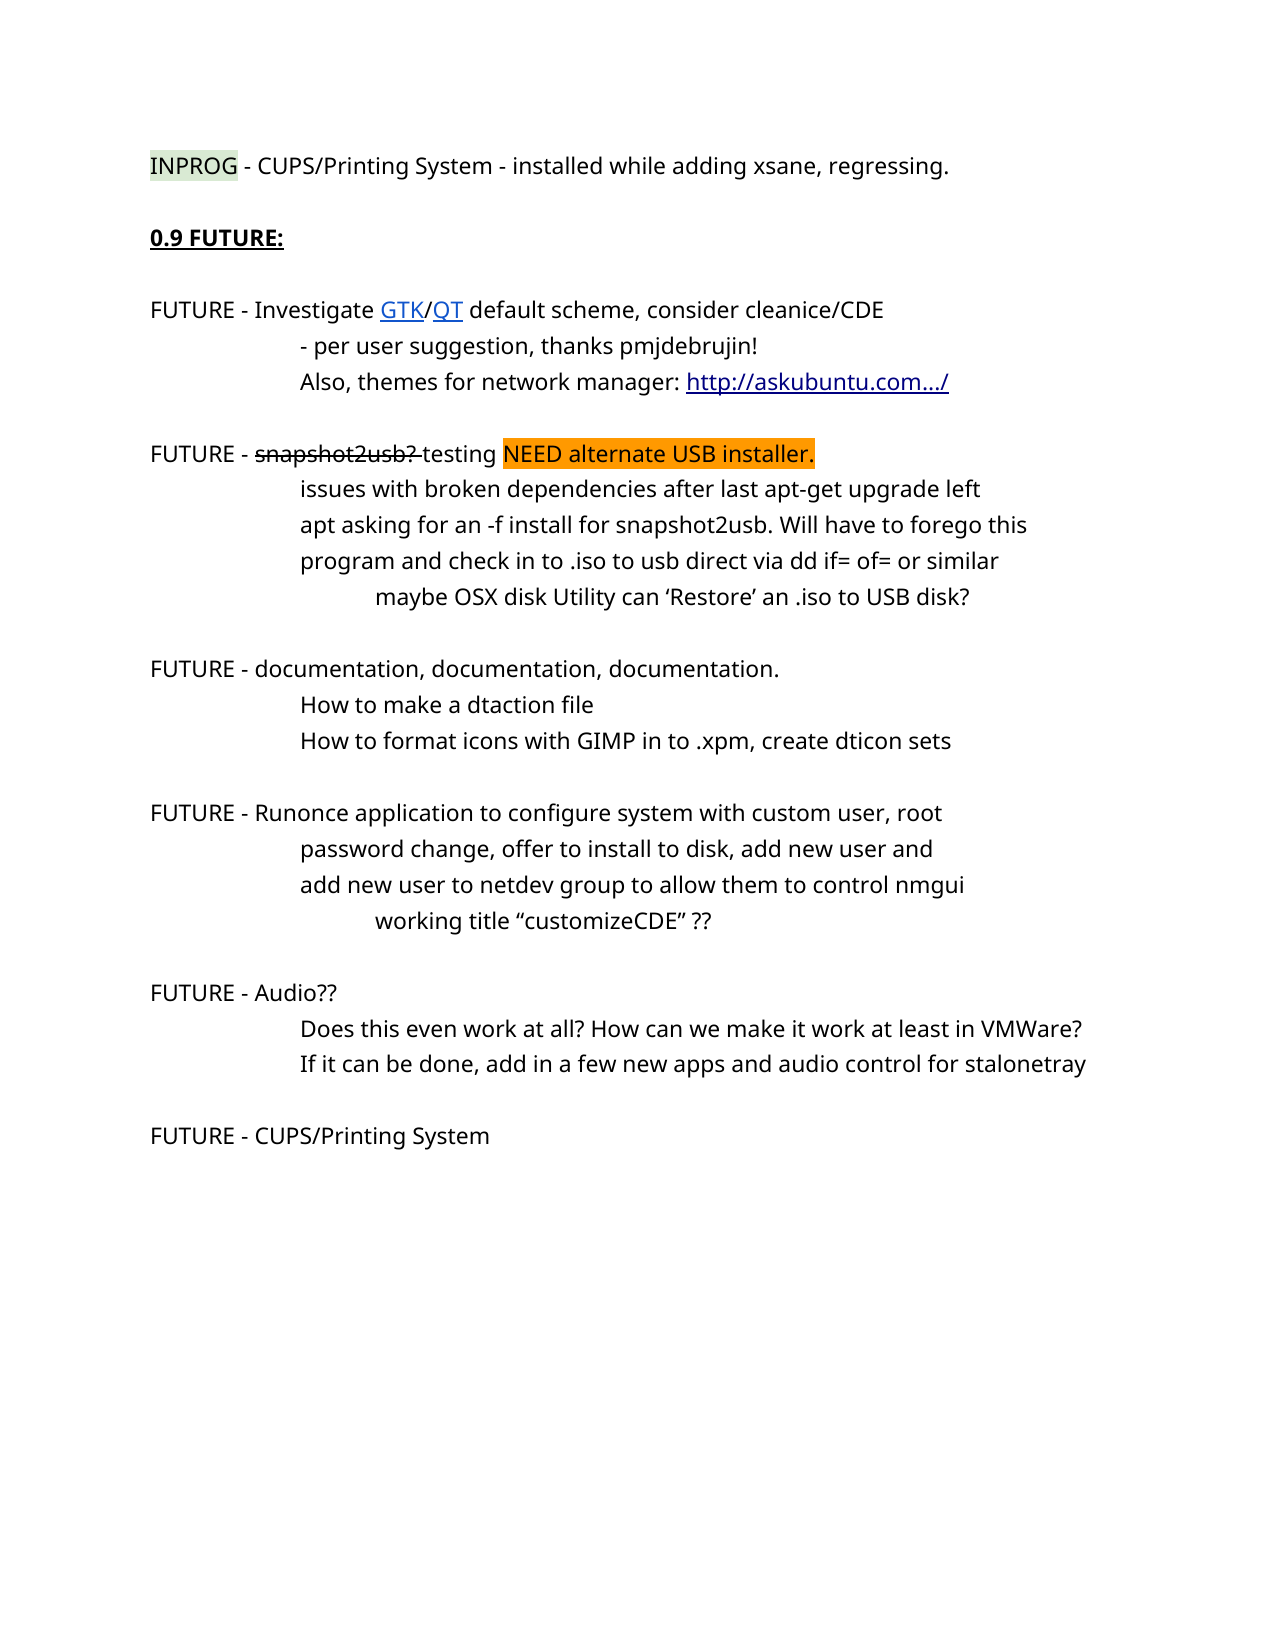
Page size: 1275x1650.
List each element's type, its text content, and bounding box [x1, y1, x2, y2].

text FUTURE - Runonce application to configure system with custom user, root [150, 797, 1125, 828]
text If it can be done, add in a few new apps and audio control for stalonetray [150, 1048, 1125, 1080]
text maybe OSX disk Utility can ‘Restore’ an .iso to USB disk? [150, 581, 1125, 612]
text How to make a dtaction file [150, 689, 1125, 720]
text Does this even work at all? How can we make it work at least in VMWare? [150, 1012, 1125, 1044]
text FUTURE - Audio?? [150, 977, 1125, 1008]
text working title “customizeCDE” ?? [150, 905, 1125, 936]
text apt asking for an -f install for snapshot2usb. Will have to forego this [150, 509, 1125, 541]
text How to format icons with GIMP in to .xpm, create dticon sets [150, 725, 1125, 756]
text 0.9 FUTURE: [150, 222, 1125, 253]
text FUTURE - snapshot2usb? testing NEED alternate USB installer. [150, 437, 1125, 469]
text - per user suggestion, thanks pmjdebrujin! [150, 330, 1125, 361]
text INPROG - CUPS/Printing System - installed while adding xsane, regressing. [150, 150, 1125, 181]
text issues with broken dependencies after last apt-get upgrade left [150, 473, 1125, 505]
text FUTURE - Investigate GTK/QT default scheme, consider cleanice/CDE [150, 294, 1125, 325]
text Also, themes for network manager: http://askubuntu.com.../ [150, 366, 1125, 397]
text add new user to netdev group to allow them to control nmgui [150, 869, 1125, 900]
text password change, offer to install to disk, add new user and [150, 833, 1125, 864]
text FUTURE - documentation, documentation, documentation. [150, 653, 1125, 684]
text FUTURE - CUPS/Printing System [150, 1120, 1125, 1152]
text program and check in to .iso to usb direct via dd if= of= or similar [150, 545, 1125, 577]
